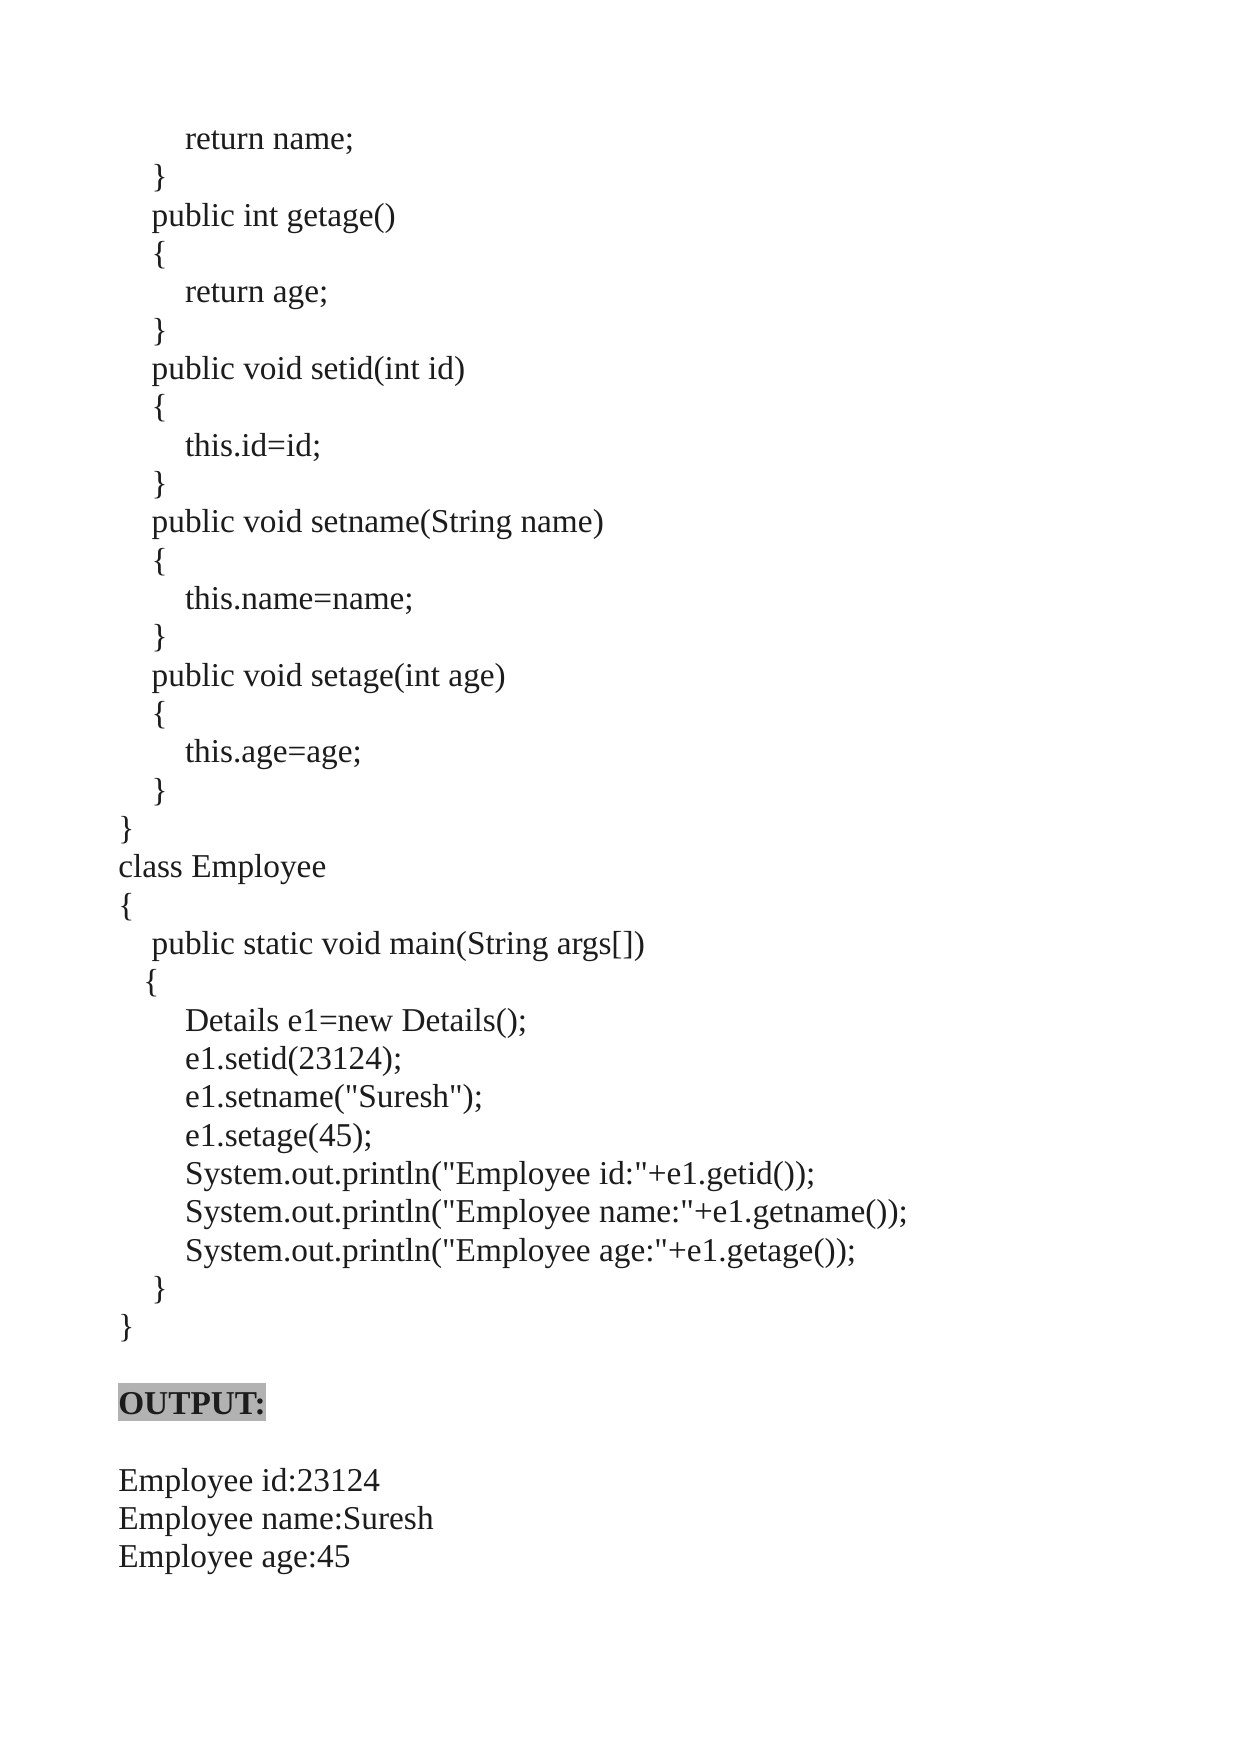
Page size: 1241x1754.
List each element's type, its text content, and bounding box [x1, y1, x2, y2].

text e1.setid(23124); [118, 1038, 1122, 1076]
text { [118, 540, 1122, 578]
text e1.setage(45); [118, 1115, 1122, 1153]
text } [118, 770, 1122, 808]
text public void setid(int id) [118, 348, 1122, 386]
text public static void main(String args[]) [118, 923, 1122, 961]
text OUTPUT: [118, 1383, 1122, 1421]
text System.out.println("Employee name:"+e1.getname()); [118, 1191, 1122, 1230]
text System.out.println("Employee age:"+e1.getage()); [118, 1230, 1122, 1268]
text Employee id:23124 [118, 1460, 1122, 1498]
text e1.setname("Suresh"); [118, 1076, 1122, 1115]
text public void setage(int age) [118, 655, 1122, 693]
text this.name=name; [118, 578, 1122, 616]
text { [118, 693, 1122, 731]
text { [118, 961, 1122, 1000]
text { [118, 885, 1122, 923]
text } [118, 156, 1122, 195]
text this.age=age; [118, 731, 1122, 770]
text Details e1=new Details(); [118, 1000, 1122, 1038]
text } [118, 616, 1122, 655]
text Employee name:Suresh [118, 1498, 1122, 1536]
text public int getage() [118, 195, 1122, 233]
text } [118, 808, 1122, 846]
text } [118, 463, 1122, 501]
text { [118, 233, 1122, 271]
text Employee age:45 [118, 1536, 1122, 1575]
text System.out.println("Employee id:"+e1.getid()); [118, 1153, 1122, 1191]
text class Employee [118, 846, 1122, 885]
text return age; [118, 271, 1122, 310]
text } [118, 1268, 1122, 1306]
text this.id=id; [118, 425, 1122, 463]
text } [118, 1306, 1122, 1345]
text { [118, 386, 1122, 425]
text public void setname(String name) [118, 501, 1122, 540]
text return name; [118, 118, 1122, 156]
text } [118, 310, 1122, 348]
